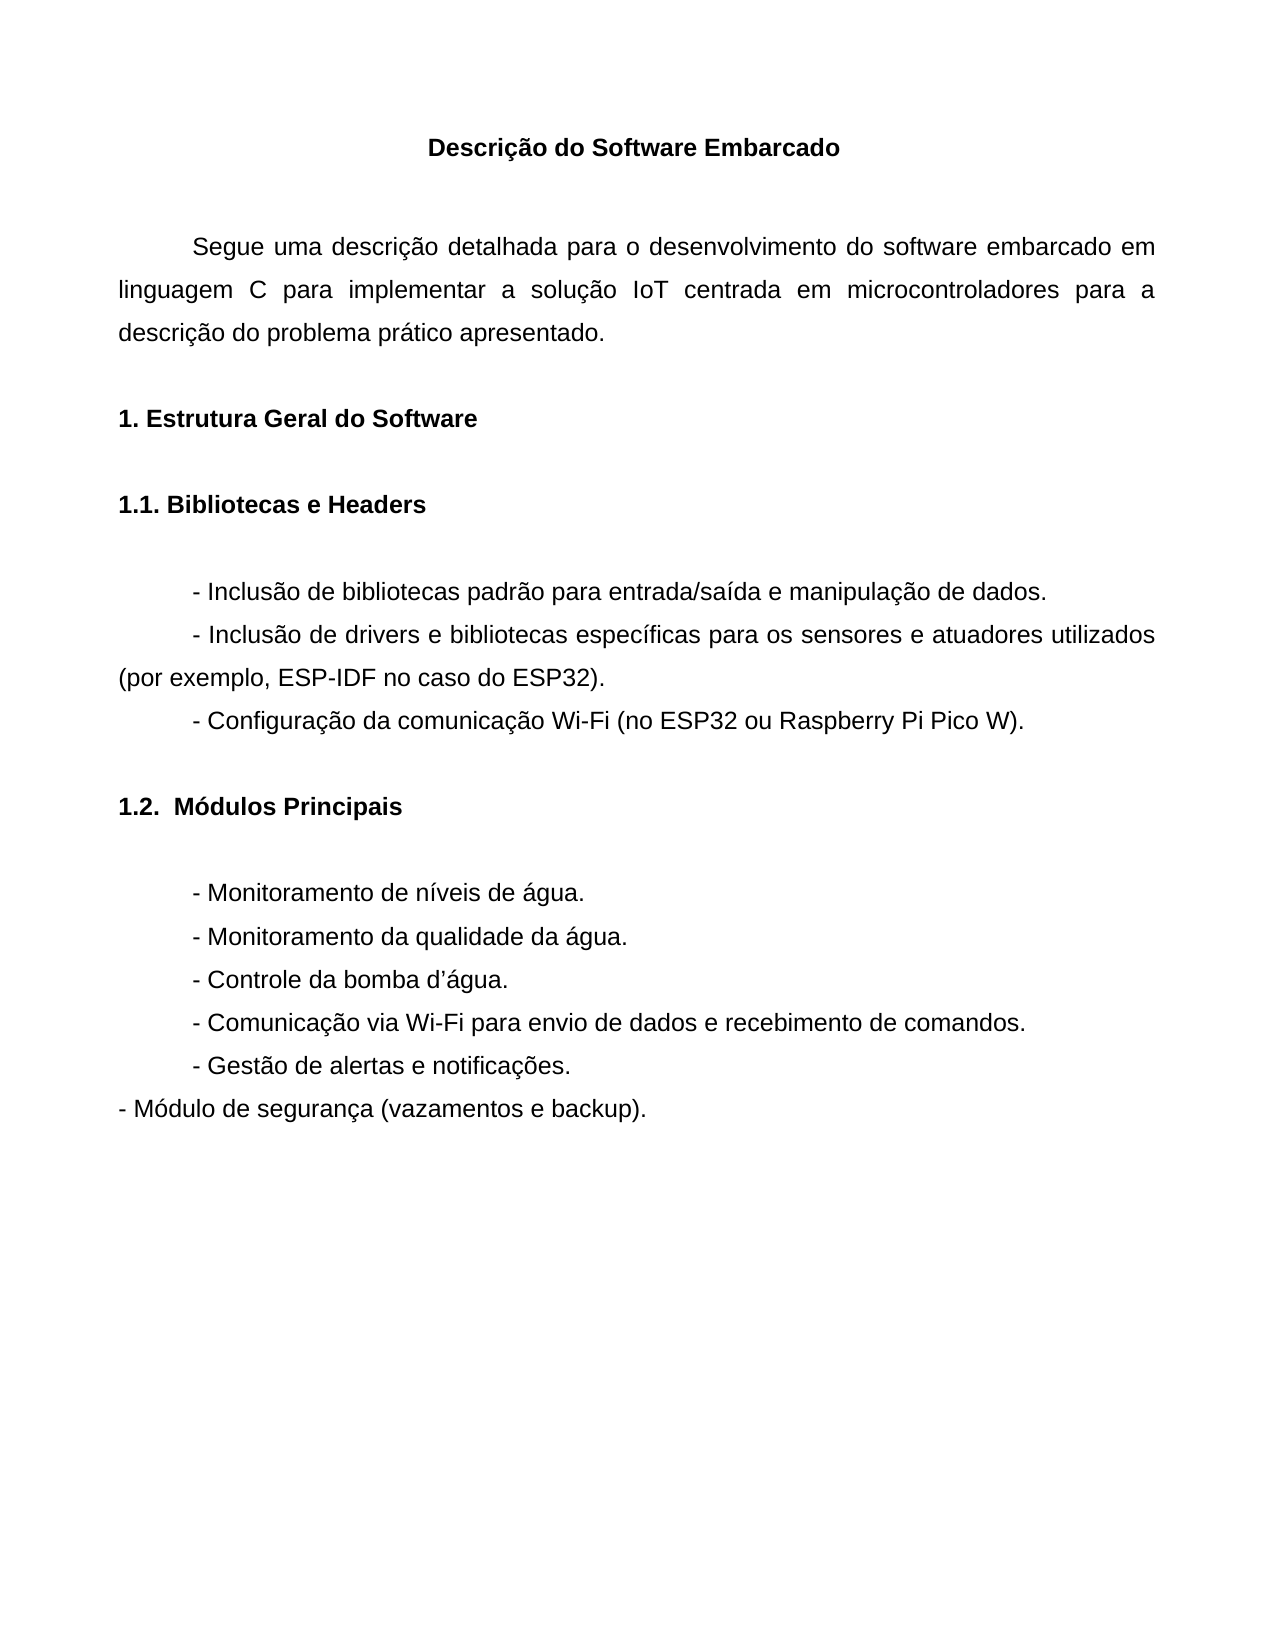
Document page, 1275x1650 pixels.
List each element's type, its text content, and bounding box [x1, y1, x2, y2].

text - Comunicação via Wi-Fi para envio de dados e recebimento de comandos. [118, 1008, 1157, 1036]
text 1. Estrutura Geral do Software [118, 404, 1157, 433]
text - Módulo de segurança (vazamentos e backup). [118, 1094, 1157, 1123]
text - Monitoramento da qualidade da água. [118, 921, 1157, 950]
text 1.1. Bibliotecas e Headers [118, 490, 1157, 519]
text 1.2. Módulos Principais [118, 792, 1157, 821]
text - Inclusão de drivers e bibliotecas específicas para os sensores e atuadores utilizados (por exemplo, ESP-IDF no caso do ESP32). [118, 619, 1157, 691]
text - Controle da bomba d’água. [118, 964, 1157, 993]
text - Inclusão de bibliotecas padrão para entrada/saída e manipulação de dados. [118, 576, 1157, 605]
text - Configuração da comunicação Wi-Fi (no ESP32 ou Raspberry Pi Pico W). [118, 706, 1157, 734]
text Segue uma descrição detalhada para o desenvolvimento do software embarcado em linguagem C para implementar a solução IoT centrada em microcontroladores para a descrição do problema prático apresentado. [118, 231, 1157, 346]
text - Monitoramento de níveis de água. [118, 878, 1157, 907]
subtitle Descrição do Software Embarcado [118, 133, 1157, 161]
text - Gestão de alertas e notificações. [118, 1051, 1157, 1079]
